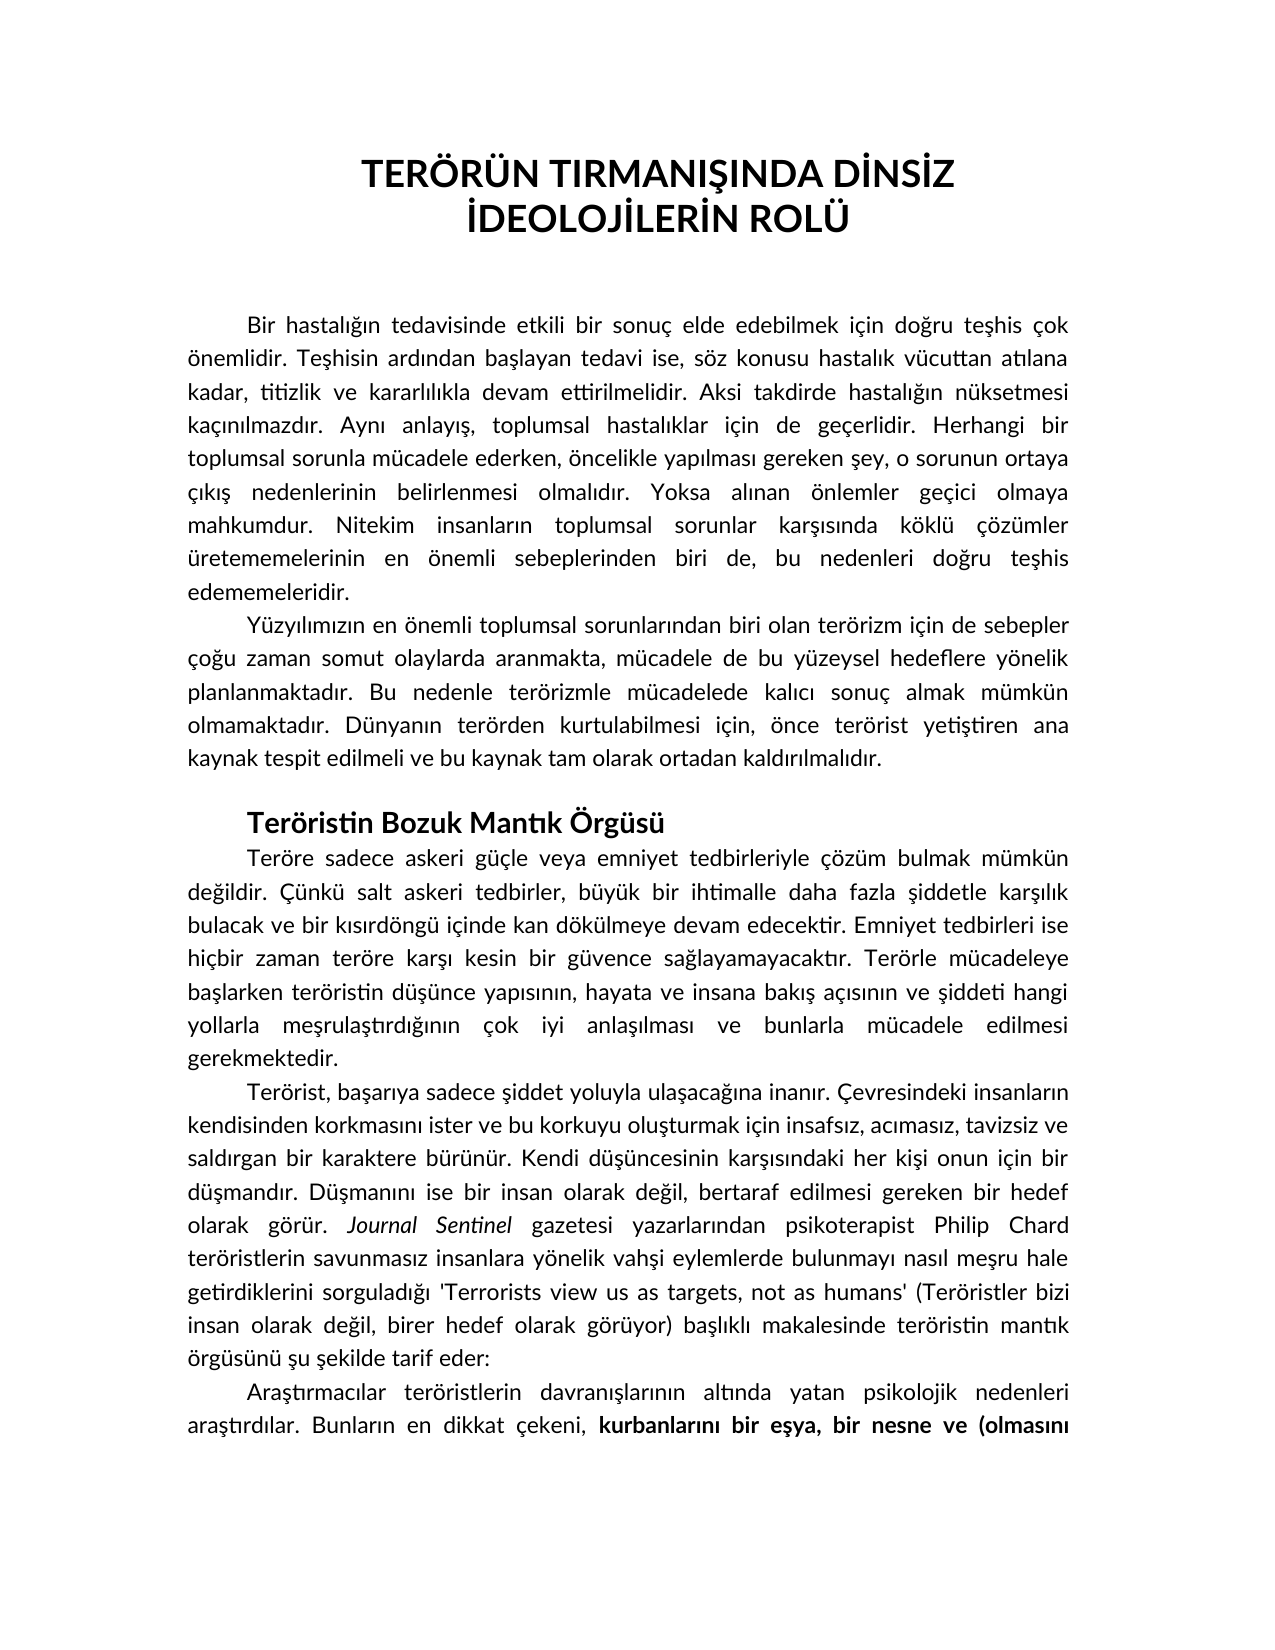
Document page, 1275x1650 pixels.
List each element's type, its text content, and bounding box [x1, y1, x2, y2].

text Bir hastalığın tedavisinde etkili bir sonuç elde edebilmek için doğru teşhis çok önemlidir. Teşhisin ardından başlayan tedavi ise, söz konusu hastalık vücuttan atılana kadar, titizlik ve kararlılıkla devam ettirilmelidir. Aksi takdirde hastalığın nüksetmesi kaçınılmazdır. Aynı anlayış, toplumsal hastalıklar için de geçerlidir. Herhangi bir toplumsal sorunla mücadele ederken, öncelikle yapılması gereken şey, o sorunun ortaya çıkış nedenlerinin belirlenmesi olmalıdır. Yoksa alınan önlemler geçici olmaya mahkumdur. Nitekim insanların toplumsal sorunlar karşısında köklü çözümler üretememelerinin en önemli sebeplerinden biri de, bu nedenleri doğru teşhis edememeleridir. [187, 307, 1070, 607]
text TERÖRÜN TIRMANIŞINDA DİNSİZ İDEOLOJİLERİN ROLÜ [247, 150, 1070, 240]
text Yüzyılımızın en önemli toplumsal sorunlarından biri olan terörizm için de sebepler çoğu zaman somut olaylarda aranmakta, mücadele de bu yüzeysel hedeflere yönelik planlanmaktadır. Bu nedenle terörizmle mücadelede kalıcı sonuç almak mümkün olmamaktadır. Dünyanın terörden kurtulabilmesi için, önce terörist yetiştiren ana kaynak tespit edilmeli ve bu kaynak tam olarak ortadan kaldırılmalıdır. [187, 607, 1070, 773]
text Teröristin Bozuk Mantık Örgüsü [187, 807, 1070, 840]
text Teröre sadece askeri güçle veya emniyet tedbirleriyle çözüm bulmak mümkün değildir. Çünkü salt askeri tedbirler, büyük bir ihtimalle daha fazla şiddetle karşılık bulacak ve bir kısırdöngü içinde kan dökülmeye devam edecektir. Emniyet tedbirleri ise hiçbir zaman teröre karşı kesin bir güvence sağlayamayacaktır. Terörle mücadeleye başlarken teröristin düşünce yapısının, hayata ve insana bakış açısının ve şiddeti hangi yollarla meşrulaştırdığının çok iyi anlaşılması ve bunlarla mücadele edilmesi gerekmektedir. [187, 840, 1070, 1073]
text Araştırmacılar teröristlerin davranışlarının altında yatan psikolojik nedenleri araştırdılar. Bunların en dikkat çekeni, kurbanlarını bir eşya, bir nesne ve (olmasını [187, 1373, 1070, 1440]
text Terörist, başarıya sadece şiddet yoluyla ulaşacağına inanır. Çevresindeki insanların kendisinden korkmasını ister ve bu korkuyu oluşturmak için insafsız, acımasız, tavizsiz ve saldırgan bir karaktere bürünür. Kendi düşüncesinin karşısındaki her kişi onun için bir düşmandır. Düşmanını ise bir insan olarak değil, bertaraf edilmesi gereken bir hedef olarak görür. Journal Sentinel gazetesi yazarlarından psikoterapist Philip Chard teröristlerin savunmasız insanlara yönelik vahşi eylemlerde bulunmayı nasıl meşru hale getirdiklerini sorguladığı 'Terrorists view us as targets, not as humans' (Teröristler bizi insan olarak değil, birer hedef olarak görüyor) başlıklı makalesinde teröristin mantık örgüsünü şu şekilde tarif eder: [187, 1073, 1070, 1373]
